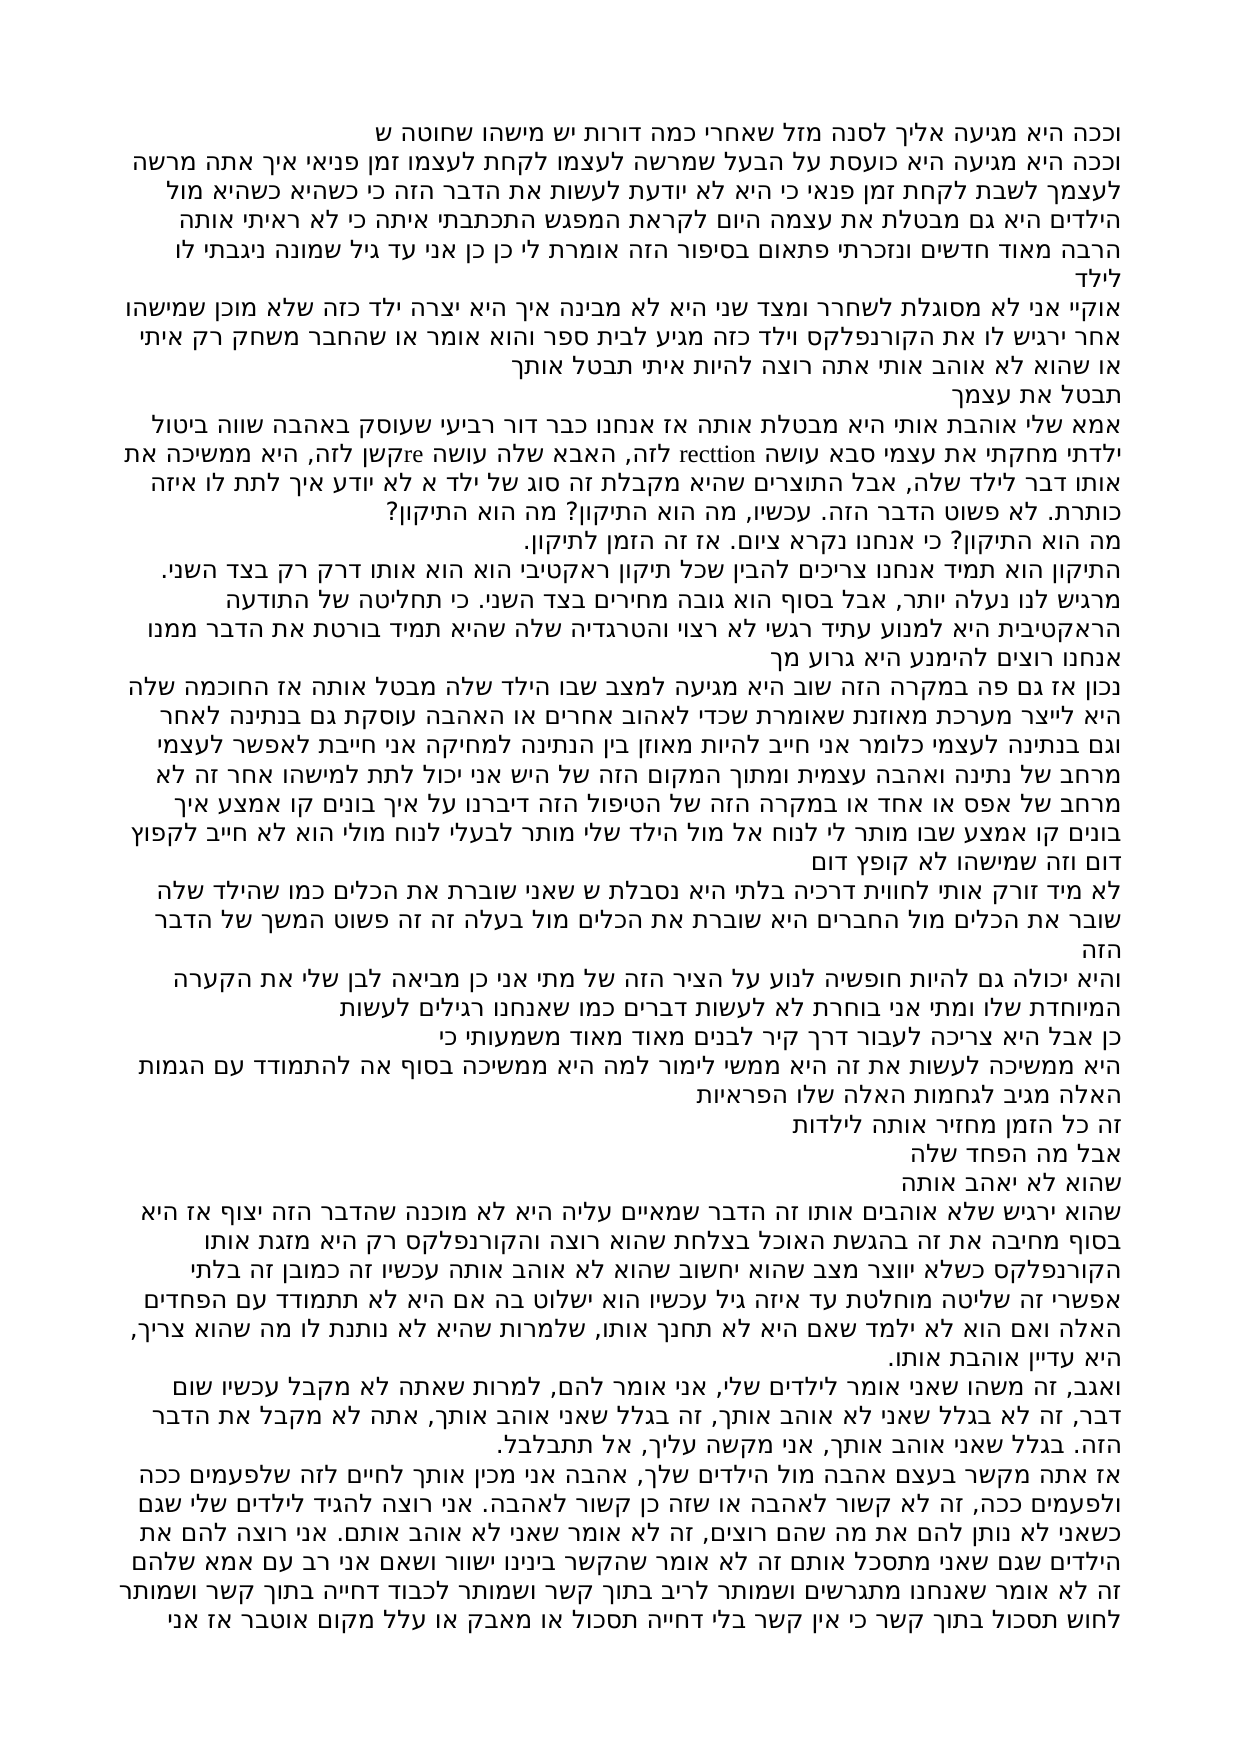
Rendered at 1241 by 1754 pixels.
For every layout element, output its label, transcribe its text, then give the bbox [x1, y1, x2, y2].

text שהוא ירגיש שלא אוהבים אותו זה הדבר שמאיים עליה היא לא מוכנה שהדבר הזה יצוף אז היא בסוף מחיבה את זה בהגשת האוכל בצלחת שהוא רוצה והקורנפלקס רק היא מזגת אותו הקורנפלקס כשלא יווצר מצב שהוא יחשוב שהוא לא אוהב אותה עכשיו זה כמובן זה בלתי אפשרי זה שליטה מוחלטת עד איזה גיל עכשיו הוא ישלוט בה אם היא לא תתמודד עם הפחדים האלה ואם הוא לא ילמד שאם היא לא תחנך אותו, שלמרות שהיא לא נותנת לו מה שהוא צריך, [118, 1197, 1122, 1343]
text שהוא לא יאהב אותה [118, 1168, 1122, 1197]
text וככה היא מגיעה היא כועסת על הבעל שמרשה לעצמו לקחת לעצמו זמן פניאי איך אתה מרשה לעצמך לשבת לקחת זמן פנאי כי היא לא יודעת לעשות את הדבר הזה כי כשהיא כשהיא מול הילדים היא גם מבטלת את עצמה היום לקראת המפגש התכתבתי איתה כי לא ראיתי אותה הרבה מאוד חדשים ונזכרתי פתאום בסיפור הזה אומרת לי כן כן אני עד גיל שמונה ניגבתי לו [118, 147, 1122, 264]
text וככה היא מגיעה אליך לסנה מזל שאחרי כמה דורות יש מישהו שחוטה ש [118, 118, 1122, 147]
text אוקיי אני לא מסוגלת לשחרר ומצד שני היא לא מבינה איך היא יצרה ילד כזה שלא מוכן שמישהו אחר ירגיש לו את הקורנפלקס וילד כזה מגיע לבית ספר והוא אומר או שהחבר משחק רק איתי או שהוא לא אוהב אותי אתה רוצה להיות איתי תבטל אותך [118, 293, 1122, 381]
text אז אתה מקשר בעצם אהבה מול הילדים שלך, אהבה אני מכין אותך לחיים לזה שלפעמים ככה ולפעמים ככה, זה לא קשור לאהבה או שזה כן קשור לאהבה. אני רוצה להגיד לילדים שלי שגם כשאני לא נותן להם את מה שהם רוצים, זה לא אומר שאני לא אוהב אותם. אני רוצה להם את הילדים שגם שאני מתסכל אותם זה לא אומר שהקשר בינינו ישוור ושאם אני רב עם אמא שלהם זה לא אומר שאנחנו מתגרשים ושמותר לריב בתוך קשר ושמותר לכבוד דחייה בתוך קשר ושמותר לחוש תסכול בתוך קשר כי אין קשר בלי דחייה תסכול או מאבק או עלל מקום אוטבר אז אני [118, 1460, 1122, 1635]
text לא מיד זורק אותי לחווית דרכיה בלתי היא נסבלת ש שאני שוברת את הכלים כמו שהילד שלה שובר את הכלים מול החברים היא שוברת את הכלים מול בעלה זה זה פשוט המשך של הדבר הזה [118, 877, 1122, 964]
text לילד [118, 264, 1122, 293]
text אבל מה הפחד שלה [118, 1139, 1122, 1168]
text כן אבל היא צריכה לעבור דרך קיר לבנים מאוד מאוד משמעותי כי [118, 1022, 1122, 1052]
text זה כל הזמן מחזיר אותה לילדות [118, 1110, 1122, 1139]
text מה הוא התיקון? כי אנחנו נקרא ציום. אז זה הזמן לתיקון. [118, 527, 1122, 556]
text התיקון הוא תמיד אנחנו צריכים להבין שכל תיקון ראקטיבי הוא הוא אותו דרק רק בצד השני. מרגיש לנו נעלה יותר, אבל בסוף הוא גובה מחירים בצד השני. כי תחליטה של התודעה הראקטיבית היא למנוע עתיד רגשי לא רצוי והטרגדיה שלה שהיא תמיד בורטת את הדבר ממנו אנחנו רוצים להימנע היא גרוע מך [118, 556, 1122, 672]
text נכון אז גם פה במקרה הזה שוב היא מגיעה למצב שבו הילד שלה מבטל אותה אז החוכמה שלה היא לייצר מערכת מאוזנת שאומרת שכדי לאהוב אחרים או האהבה עוסקת גם בנתינה לאחר וגם בנתינה לעצמי כלומר אני חייב להיות מאוזן בין הנתינה למחיקה אני חייבת לאפשר לעצמי מרחב של נתינה ואהבה עצמית ומתוך המקום הזה של היש אני יכול לתת למישהו אחר זה לא מרחב של אפס או אחד או במקרה הזה של הטיפול הזה דיברנו על איך בונים קו אמצע איך בונים קו אמצע שבו מותר לי לנוח אל מול הילד שלי מותר לבעלי לנוח מולי הוא לא חייב לקפוץ דום וזה שמישהו לא קופץ דום [118, 672, 1122, 877]
text והיא יכולה גם להיות חופשיה לנוע על הציר הזה של מתי אני כן מביאה לבן שלי את הקערה המיוחדת שלו ומתי אני בוחרת לא לעשות דברים כמו שאנחנו רגילים לעשות [118, 964, 1122, 1022]
text ואגב, זה משהו שאני אומר לילדים שלי, אני אומר להם, למרות שאתה לא מקבל עכשיו שום דבר, זה לא בגלל שאני לא אוהב אותך, זה בגלל שאני אוהב אותך, אתה לא מקבל את הדבר הזה. בגלל שאני אוהב אותך, אני מקשה עליך, אל תתבלבל. [118, 1372, 1122, 1460]
text היא ממשיכה לעשות את זה היא ממשי לימור למה היא ממשיכה בסוף אה להתמודד עם הגמות האלה מגיב לגחמות האלה שלו הפראיות [118, 1052, 1122, 1110]
text תבטל את עצמך [118, 381, 1122, 410]
text אמא שלי אוהבת אותי היא מבטלת אותה אז אנחנו כבר דור רביעי שעוסק באהבה שווה ביטול ילדתי מחקתי את עצמי סבא עושה recttion לזה, האבא שלה עושה reקשן לזה, היא ממשיכה את אותו דבר לילד שלה, אבל התוצרים שהיא מקבלת זה סוג של ילד א לא יודע איך לתת לו איזה כותרת. לא פשוט הדבר הזה. עכשיו, מה הוא התיקון? מה הוא התיקון? [118, 410, 1122, 527]
text היא עדיין אוהבת אותו. [118, 1343, 1122, 1372]
